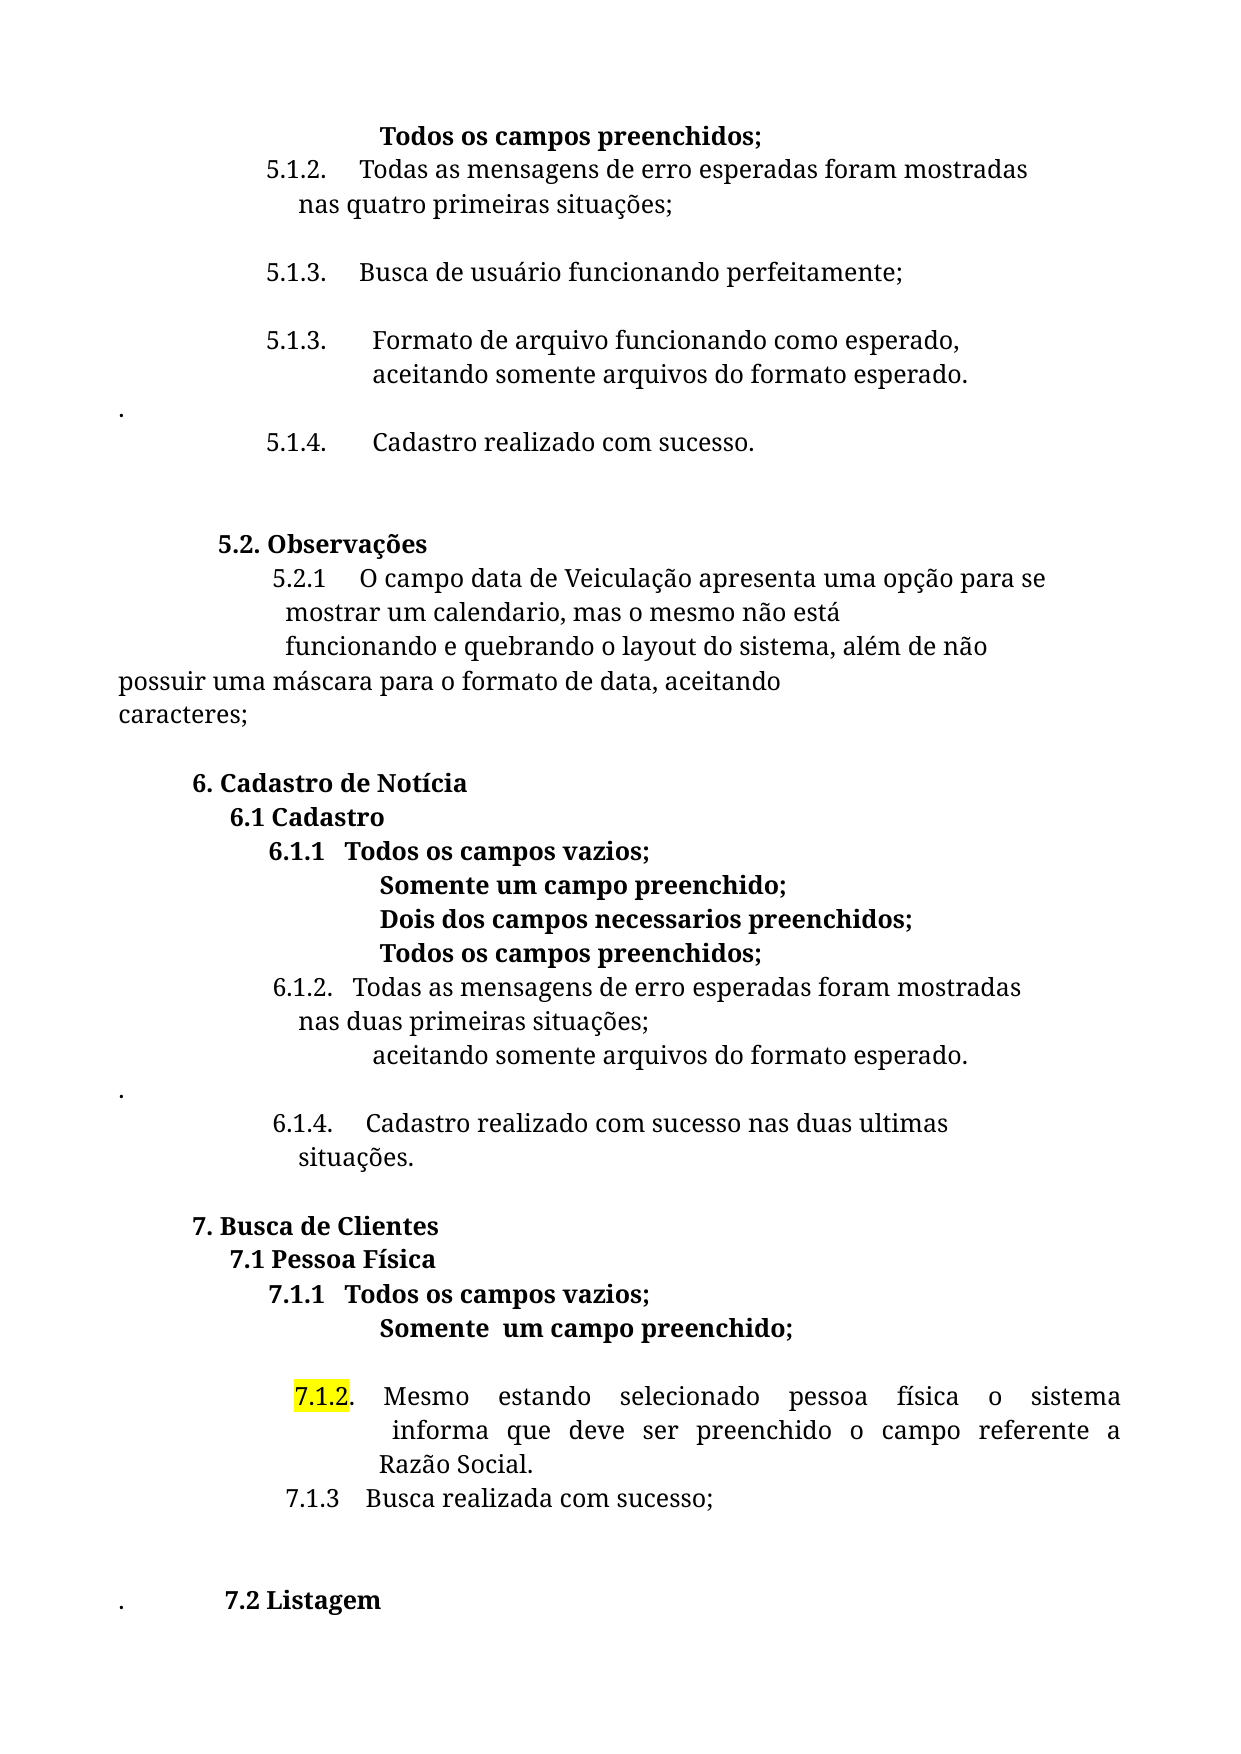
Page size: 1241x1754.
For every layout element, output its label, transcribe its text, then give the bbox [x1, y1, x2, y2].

list Dois dos campos necessarios preenchidos; [379, 902, 1122, 936]
list . [118, 1072, 1122, 1106]
list 6.1 Cadastro [192, 799, 1122, 833]
list 5.2.1 O campo data de Veiculação apresenta uma opção para se mostrar um calendario, mas o mesmo não está funcionando e quebrando o layout do sistema, além de não possuir uma máscara para o formato de data, aceitando caracteres; [118, 561, 1122, 731]
list aceitando somente arquivos do formato esperado. [118, 1038, 1122, 1072]
list 6.1.1 Todos os campos vazios; [192, 833, 1122, 867]
list Somente um campo preenchido; [379, 867, 1122, 902]
list Somente um campo preenchido; [379, 1310, 1122, 1344]
text 6. Cadastro de Notícia [118, 765, 1122, 799]
text 5.2. Observações [118, 527, 1122, 561]
list 5.1.4. Cadastro realizado com sucesso. [118, 425, 1122, 459]
list Todos os campos preenchidos; [379, 936, 1122, 970]
list 7.1 Pessoa Física [192, 1242, 1122, 1276]
list 7.1.1 Todos os campos vazios; [192, 1276, 1122, 1310]
list . 7.2 Listagem [118, 1583, 1122, 1617]
list 6.1.4. Cadastro realizado com sucesso nas duas ultimas situações. [118, 1106, 1122, 1174]
list Todos os campos preenchidos; [379, 118, 1122, 152]
list 5.1.3. Busca de usuário funcionando perfeitamente; [118, 254, 1122, 288]
list 7.1.2. Mesmo estando selecionado pessoa física o sistema informa que deve ser preenchido o campo referente a Razão Social. [118, 1378, 1122, 1481]
text 7. Busca de Clientes [118, 1208, 1122, 1242]
list . [118, 391, 1122, 425]
list 5.1.2. Todas as mensagens de erro esperadas foram mostradas nas quatro primeiras situações; [118, 152, 1122, 220]
list 7.1.3 Busca realizada com sucesso; [118, 1481, 1122, 1515]
list 6.1.2. Todas as mensagens de erro esperadas foram mostradas nas duas primeiras situações; [118, 970, 1122, 1038]
list 5.1.3. Formato de arquivo funcionando como esperado, aceitando somente arquivos do formato esperado. [118, 322, 1122, 391]
